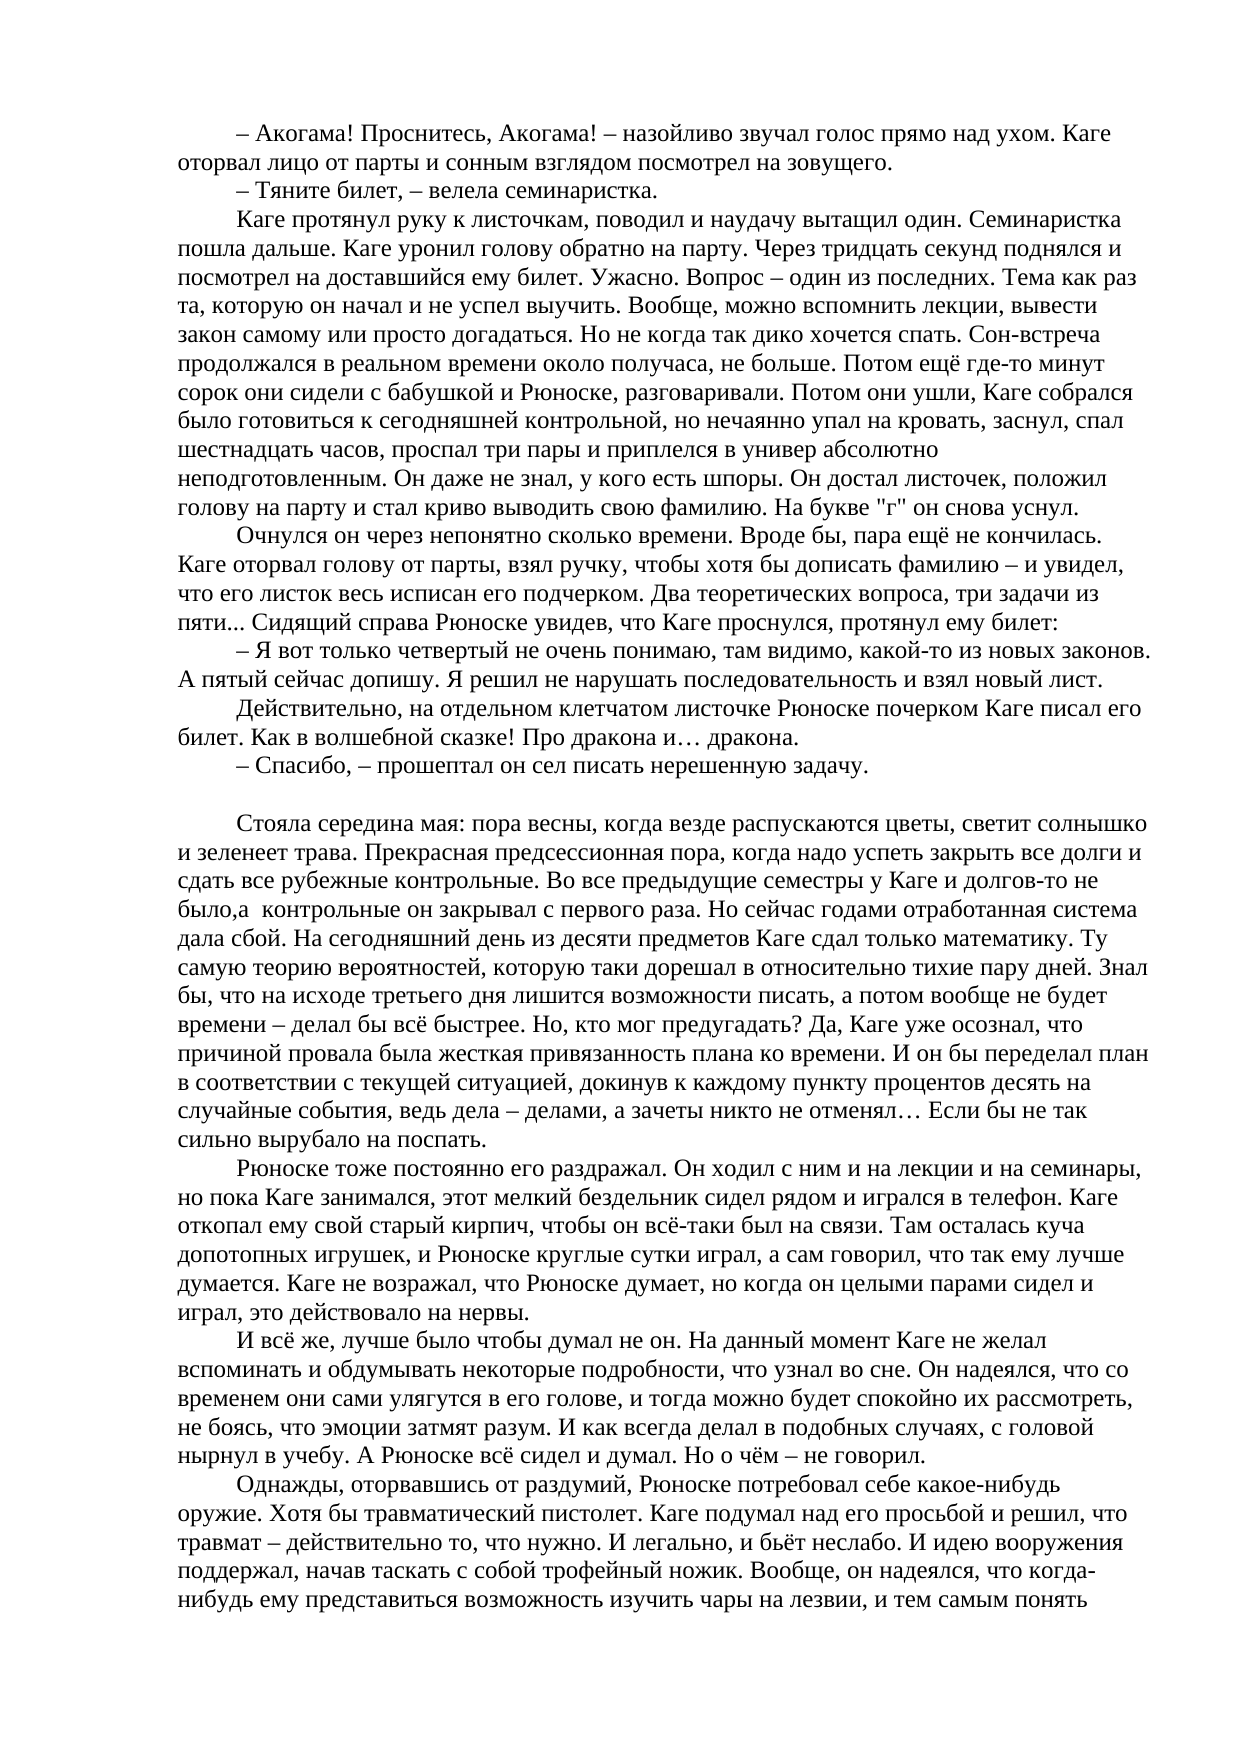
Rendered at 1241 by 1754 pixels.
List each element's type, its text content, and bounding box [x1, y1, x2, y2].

text Каге протянул руку к листочкам, поводил и наудачу вытащил один. Семинаристка пошла дальше. Каге уронил голову обратно на парту. Через тридцать секунд поднялся и посмотрел на доставшийся ему билет. Ужасно. Вопрос – один из последних. Тема как раз та, которую он начал и не успел выучить. Вообще, можно вспомнить лекции, вывести закон самому или просто догадаться. Но не когда так дико хочется спать. Сон-встреча продолжался в реальном времени около получаса, не больше. Потом ещё где-то минут сорок они сидели с бабушкой и Рюноске, разговаривали. Потом они ушли, Каге собрался было готовиться к сегодняшней контрольной, но нечаянно упал на кровать, заснул, спал шестнадцать часов, проспал три пары и приплелся в универ абсолютно неподготовленным. Он даже не знал, у кого есть шпоры. Он достал листочек, положил голову на парту и стал криво выводить свою фамилию. На букве "г" он снова уснул. [177, 204, 1152, 521]
text И всё же, лучше было чтобы думал не он. На данный момент Каге не желал вспоминать и обдумывать некоторые подробности, что узнал во сне. Он надеялся, что со временем они сами улягутся в его голове, и тогда можно будет спокойно их рассмотреть, не боясь, что эмоции затмят разум. И как всегда делал в подобных случаях, с головой нырнул в учебу. А Рюноске всё сидел и думал. Но о чём – не говорил. [177, 1326, 1152, 1469]
text Действительно, на отдельном клетчатом листочке Рюноске почерком Каге писал его билет. Как в волшебной сказке! Про дракона и… дракона. [177, 693, 1152, 751]
text – Акогама! Проснитесь, Акогама! – назойливо звучал голос прямо над ухом. Каге оторвал лицо от парты и сонным взглядом посмотрел на зовущего. [177, 118, 1152, 176]
text Однажды, оторвавшись от раздумий, Рюноске потребовал себе какое-нибудь оружие. Хотя бы травматический пистолет. Каге подумал над его просьбой и решил, что травмат – действительно то, что нужно. И легально, и бьёт неслабо. И идею вооружения поддержал, начав таскать с собой трофейный ножик. Вообще, он надеялся, что когда-нибудь ему представиться возможность изучить чары на лезвии, и тем самым понять [177, 1469, 1152, 1613]
text – Я вот только четвертый не очень понимаю, там видимо, какой-то из новых законов. А пятый сейчас допишу. Я решил не нарушать последовательность и взял новый лист. [177, 636, 1152, 693]
text Очнулся он через непонятно сколько времени. Вроде бы, пара ещё не кончилась. Каге оторвал голову от парты, взял ручку, чтобы хотя бы дописать фамилию – и увидел, что его листок весь исписан его подчерком. Два теоретических вопроса, три задачи из пяти... Сидящий справа Рюноске увидев, что Каге проснулся, протянул ему билет: [177, 521, 1152, 636]
text Стояла середина мая: пора весны, когда везде распускаются цветы, светит солнышко и зеленеет трава. Прекрасная предсессионная пора, когда надо успеть закрыть все долги и сдать все рубежные контрольные. Во все предыдущие семестры у Каге и долгов-то не было,а контрольные он закрывал с первого раза. Но сейчас годами отработанная система дала сбой. На сегодняшний день из десяти предметов Каге сдал только математику. Ту самую теорию вероятностей, которую таки дорешал в относительно тихие пару дней. Знал бы, что на исходе третьего дня лишится возможности писать, а потом вообще не будет времени – делал бы всё быстрее. Но, кто мог предугадать? Да, Каге уже осознал, что причиной провала была жесткая привязанность плана ко времени. И он бы переделал план в соответствии с текущей ситуацией, докинув к каждому пункту процентов десять на случайные события, ведь дела – делами, а зачеты никто не отменял… Если бы не так сильно вырубало на поспать. [177, 808, 1152, 1153]
text – Тяните билет, – велела семинаристка. [177, 176, 1152, 204]
text – Спасибо, – прошептал он сел писать нерешенную задачу. [177, 751, 1152, 779]
text Рюноске тоже постоянно его раздражал. Он ходил с ним и на лекции и на семинары, но пока Каге занимался, этот мелкий бездельник сидел рядом и игрался в телефон. Каге откопал ему свой старый кирпич, чтобы он всё-таки был на связи. Там осталась куча допотопных игрушек, и Рюноске круглые сутки играл, а сам говорил, что так ему лучше думается. Каге не возражал, что Рюноске думает, но когда он целыми парами сидел и играл, это действовало на нервы. [177, 1153, 1152, 1326]
